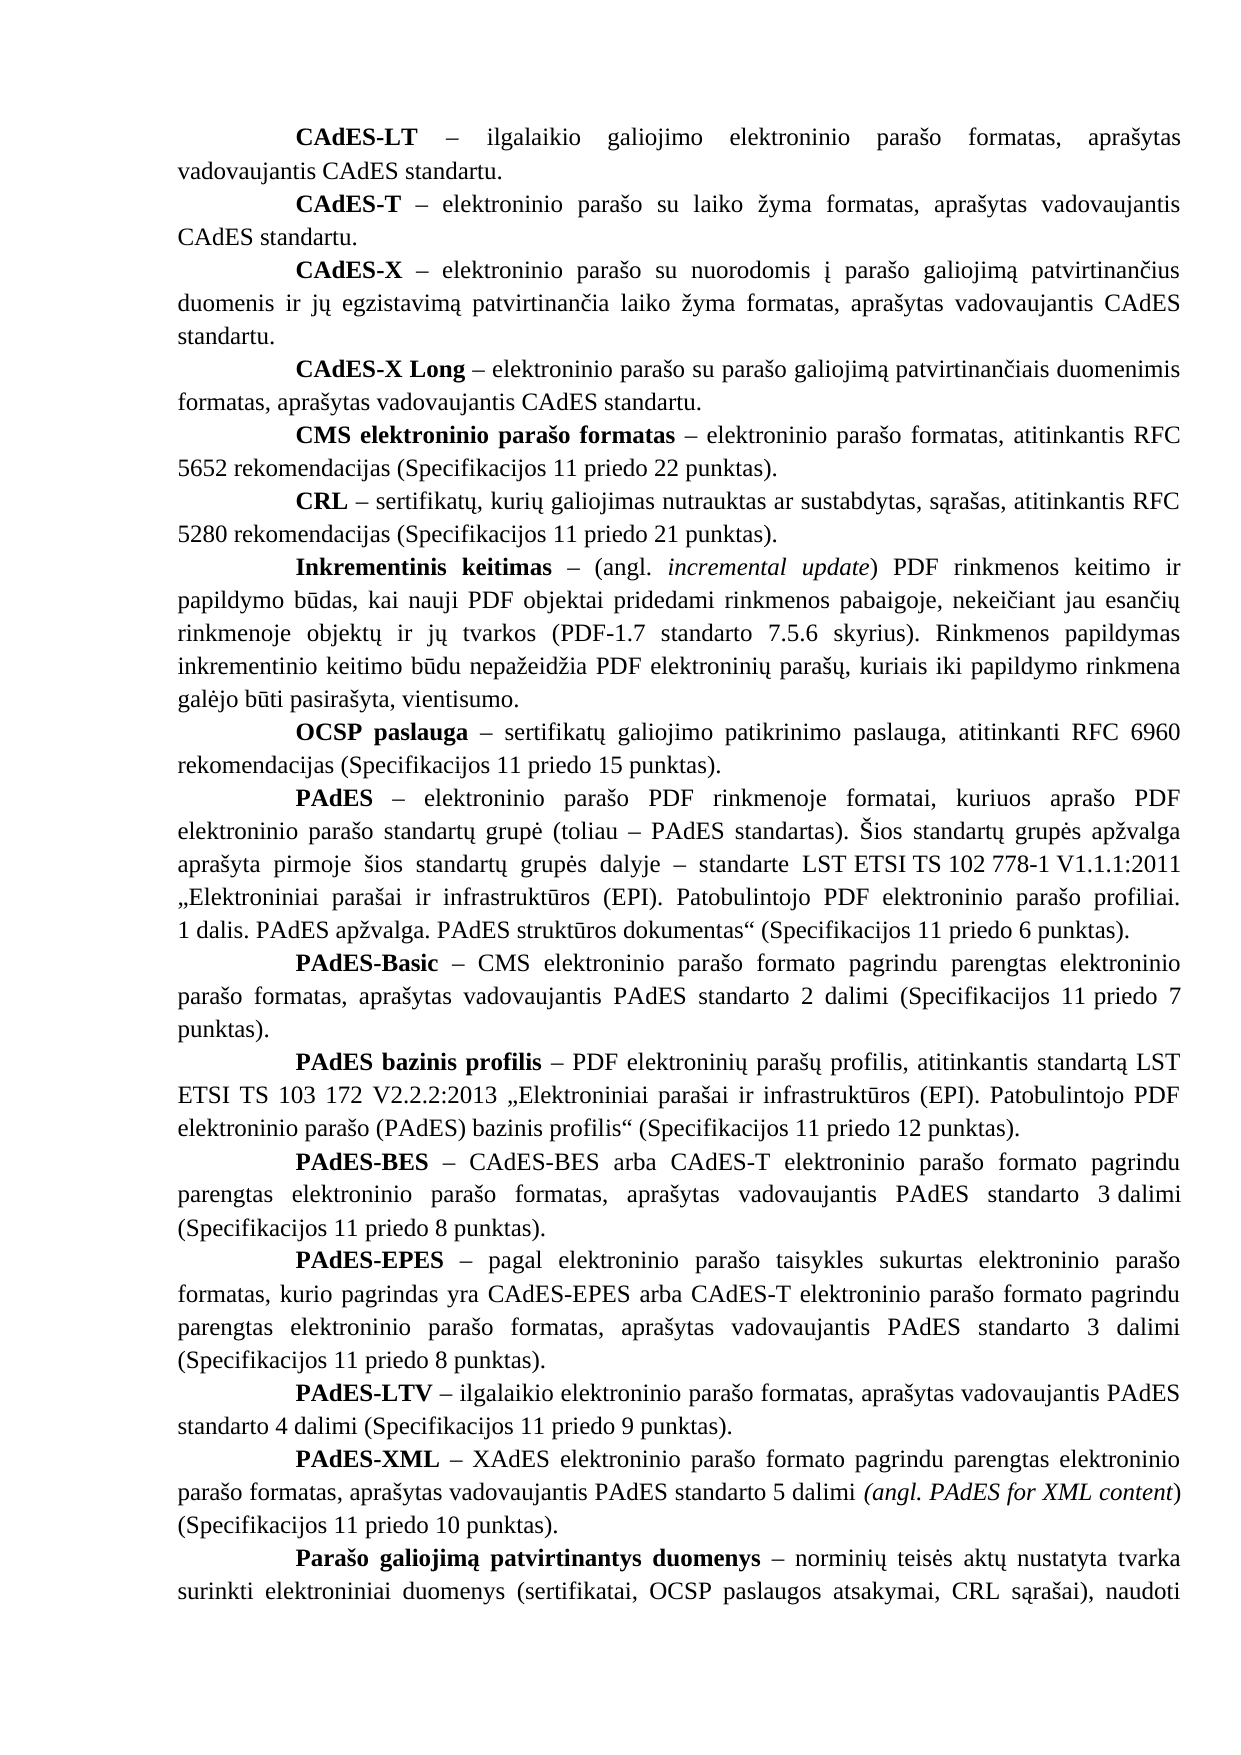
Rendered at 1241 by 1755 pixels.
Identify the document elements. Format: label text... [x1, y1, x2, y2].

text CMS elektroninio parašo formatas – elektroninio parašo formatas, atitinkantis RFC 5652 rekomendacijas (Specifikacijos 11 priedo 22 punktas). [177, 420, 1181, 482]
text CRL – sertifikatų, kurių galiojimas nutrauktas ar sustabdytas, sąrašas, atitinkantis RFC 5280 rekomendacijas (Specifikacijos 11 priedo 21 punktas). [177, 486, 1181, 548]
text PAdES‑EPES – pagal elektroninio parašo taisykles sukurtas elektroninio parašo formatas, kurio pagrindas yra CAdES-EPES arba CAdES-T elektroninio parašo formato pagrindu parengtas elektroninio parašo formatas, aprašytas vadovaujantis PAdES standarto 3 dalimi (Specifikacijos 11 priedo 8 punktas). [177, 1246, 1181, 1373]
text Parašo galiojimą patvirtinantys duomenys – norminių teisės aktų nustatyta tvarka surinkti elektroniniai duomenys (sertifikatai, OCSP paslaugos atsakymai, CRL sąrašai), naudoti [177, 1543, 1181, 1604]
text PAdES – elektroninio parašo PDF rinkmenoje formatai, kuriuos aprašo PDF elektroninio parašo standartų grupė (toliau – PAdES standartas). Šios standartų grupės apžvalga aprašyta pirmoje šios standartų grupės dalyje – standarte LST ETSI TS 102 778-1 V1.1.1:2011 „Elektroniniai parašai ir infrastruktūros (EPI). Patobulintojo PDF elektroninio parašo profiliai. 1 dalis. PAdES apžvalga. PAdES struktūros dokumentas“ (Specifikacijos 11 priedo 6 punktas). [177, 783, 1181, 944]
text PAdES‑XML – XAdES elektroninio parašo formato pagrindu parengtas elektroninio parašo formatas, aprašytas vadovaujantis PAdES standarto 5 dalimi (angl. PAdES for XML content) (Specifikacijos 11 priedo 10 punktas). [177, 1444, 1181, 1538]
text OCSP paslauga – sertifikatų galiojimo patikrinimo paslauga, atitinkanti RFC 6960 rekomendacijas (Specifikacijos 11 priedo 15 punktas). [177, 717, 1181, 779]
text PAdES‑Basic – CMS elektroninio parašo formato pagrindu parengtas elektroninio parašo formatas, aprašytas vadovaujantis PAdES standarto 2 dalimi (Specifikacijos 11 priedo 7 punktas). [177, 948, 1181, 1043]
text PAdES bazinis profilis – PDF elektroninių parašų profilis, atitinkantis standartą LST ETSI TS 103 172 V2.2.2:2013 „Elektroniniai parašai ir infrastruktūros (EPI). Patobulintojo PDF elektroninio parašo (PAdES) bazinis profilis“ (Specifikacijos 11 priedo 12 punktas). [177, 1047, 1181, 1142]
text CAdES‑T – elektroninio parašo su laiko žyma formatas, aprašytas vadovaujantis CAdES standartu. [177, 189, 1181, 251]
text Inkrementinis keitimas – (angl. incremental update) PDF rinkmenos keitimo ir papildymo būdas, kai nauji PDF objektai pridedami rinkmenos pabaigoje, nekeičiant jau esančių rinkmenoje objektų ir jų tvarkos (PDF-1.7 standarto 7.5.6 skyrius). Rinkmenos papildymas inkrementinio keitimo būdu nepažeidžia PDF elektroninių parašų, kuriais iki papildymo rinkmena galėjo būti pasirašyta, vientisumo. [177, 552, 1181, 713]
text PAdES‑BES – CAdES-BES arba CAdES-T elektroninio parašo formato pagrindu parengtas elektroninio parašo formatas, aprašytas vadovaujantis PAdES standarto 3 dalimi (Specifikacijos 11 priedo 8 punktas). [177, 1147, 1181, 1241]
text CAdES-LT – ilgalaikio galiojimo elektroninio parašo formatas, aprašytas vadovaujantis CAdES standartu. [177, 118, 1181, 185]
text CAdES‑X – elektroninio parašo su nuorodomis į parašo galiojimą patvirtinančius duomenis ir jų egzistavimą patvirtinančia laiko žyma formatas, aprašytas vadovaujantis CAdES standartu. [177, 255, 1181, 350]
text PAdES‑LTV – ilgalaikio elektroninio parašo formatas, aprašytas vadovaujantis PAdES standarto 4 dalimi (Specifikacijos 11 priedo 9 punktas). [177, 1378, 1181, 1439]
text CAdES‑X Long – elektroninio parašo su parašo galiojimą patvirtinančiais duomenimis formatas, aprašytas vadovaujantis CAdES standartu. [177, 354, 1181, 416]
